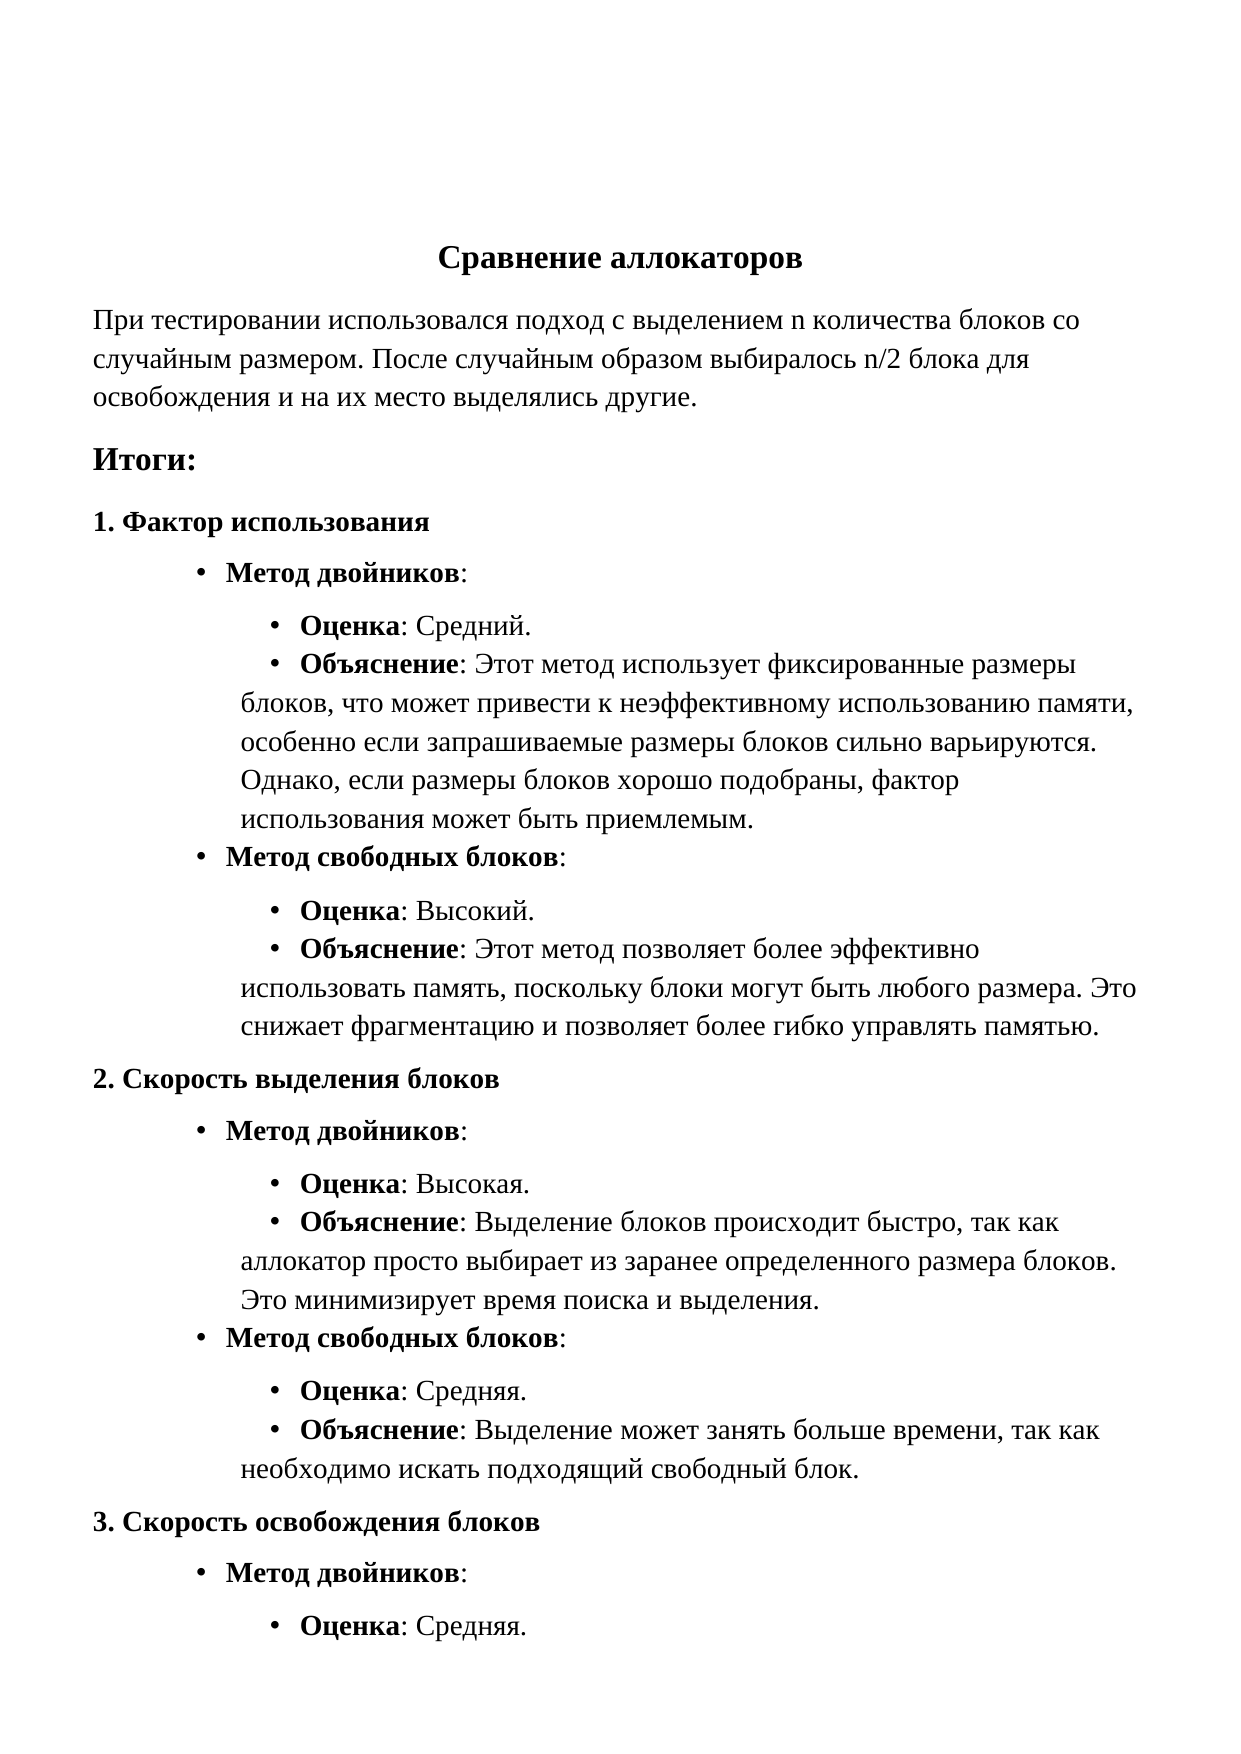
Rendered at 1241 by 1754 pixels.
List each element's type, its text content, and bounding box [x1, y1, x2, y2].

list Оценка: Средняя. [211, 1608, 1147, 1642]
subtitle 1. Фактор использования [93, 504, 1147, 537]
text Итоги: [93, 439, 1147, 477]
list Оценка: Высокая. [211, 1166, 1147, 1199]
list Объяснение: Этот метод позволяет более эффективно использовать память, поскольку блоки могут быть любого размера. Это снижает фрагментацию и позволяет более гибко управлять памятью. [211, 931, 1147, 1042]
subtitle 2. Скорость выделения блоков [93, 1062, 1147, 1095]
list Объяснение: Выделение блоков происходит быстро, так как аллокатор просто выбирает из заранее определенного размера блоков. Это минимизирует время поиска и выделения. [211, 1204, 1147, 1315]
list Объяснение: Этот метод использует фиксированные размеры блоков, что может привести к неэффективному использованию памяти, особенно если запрашиваемые размеры блоков сильно варьируются. Однако, если размеры блоков хорошо подобраны, фактор использования может быть приемлемым. [211, 647, 1147, 834]
list Оценка: Высокий. [211, 893, 1147, 926]
list Метод двойников: [137, 1113, 1147, 1146]
list Объяснение: Выделение может занять больше времени, так как необходимо искать подходящий свободный блок. [211, 1412, 1147, 1484]
list Метод двойников: [137, 1555, 1147, 1589]
list Метод свободных блоков: [137, 1320, 1147, 1354]
list Оценка: Средняя. [211, 1373, 1147, 1407]
list Оценка: Средний. [211, 608, 1147, 642]
subtitle 3. Скорость освобождения блоков [93, 1504, 1147, 1537]
text Сравнение аллокаторов [93, 237, 1147, 276]
list Метод двойников: [137, 555, 1147, 588]
text При тестировании использовался подход с выделением n количества блоков со случайным размером. После случайным образом выбиралось n/2 блока для освобождения и на их место выделялись другие. [93, 302, 1147, 413]
list Метод свободных блоков: [137, 839, 1147, 873]
